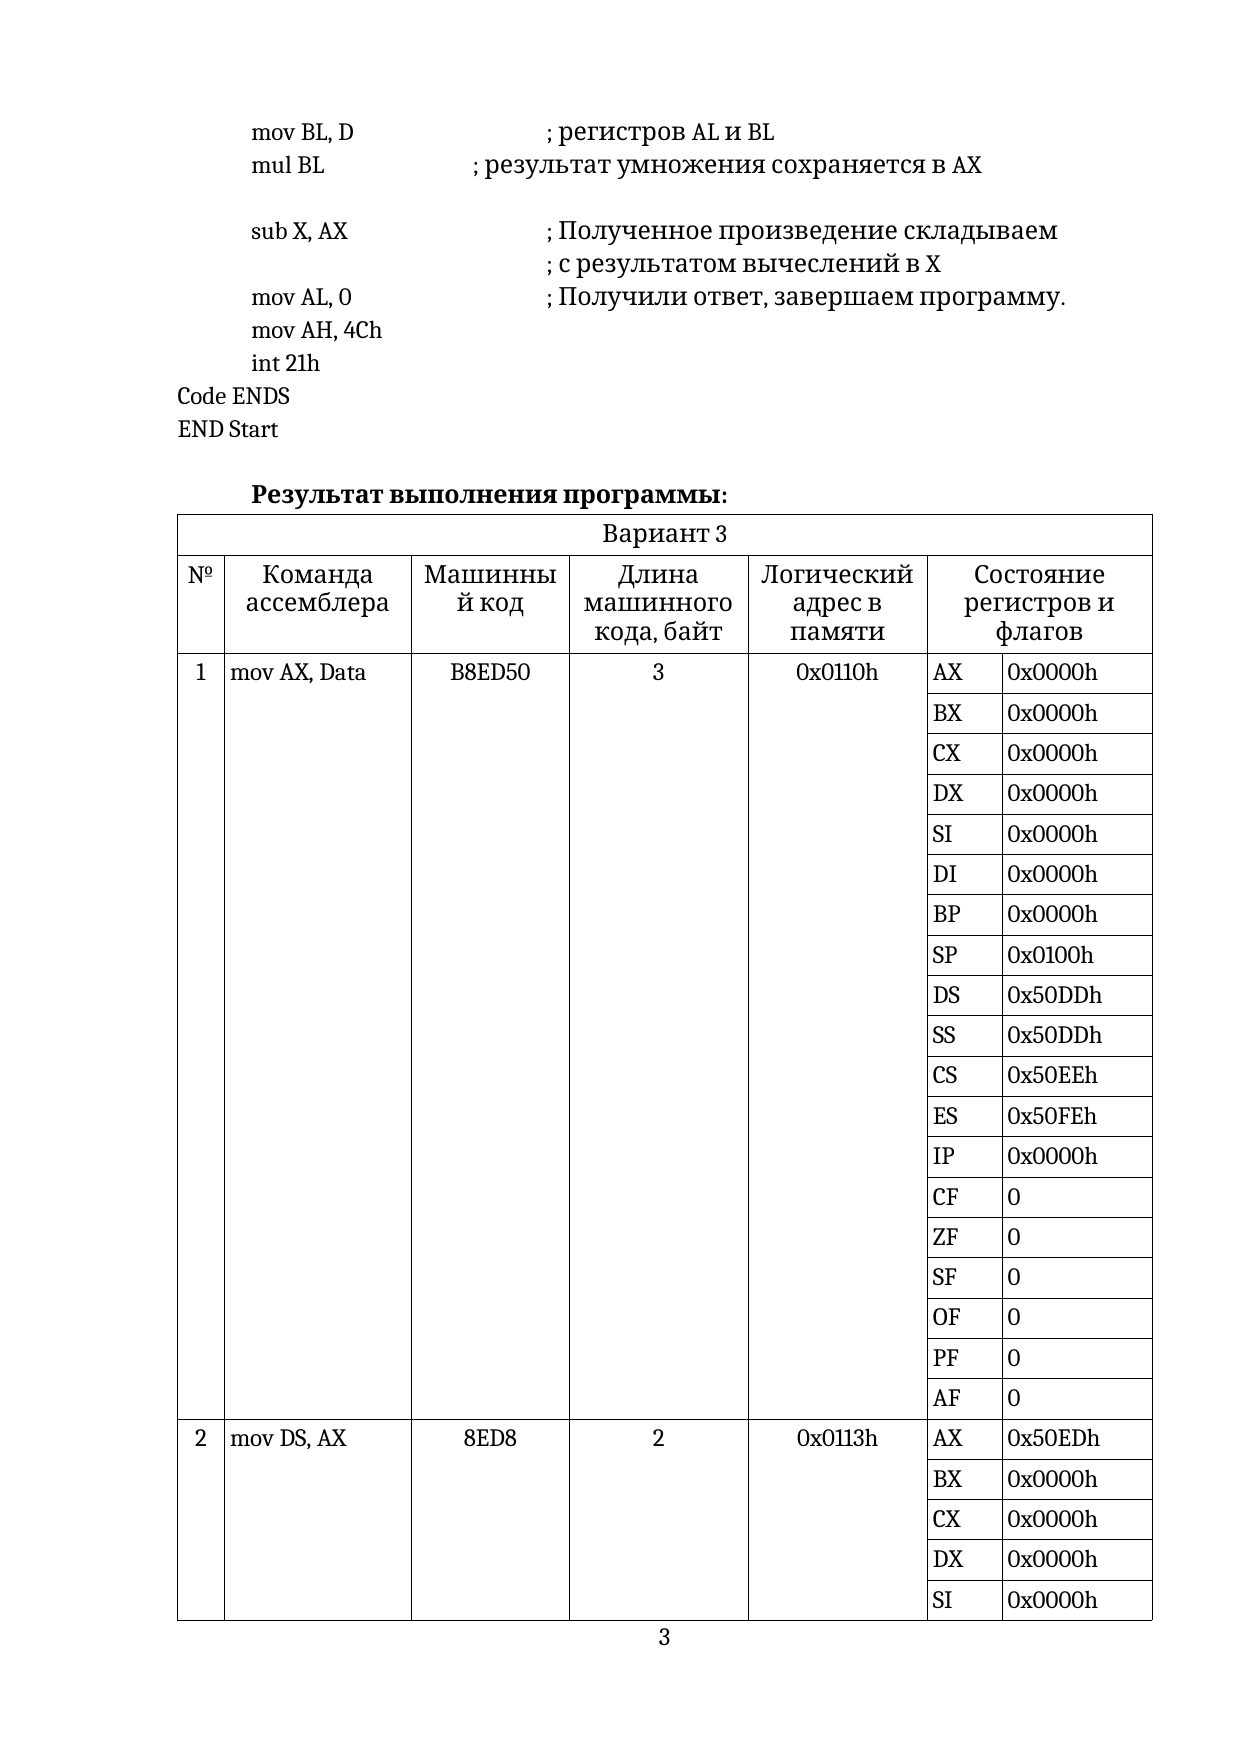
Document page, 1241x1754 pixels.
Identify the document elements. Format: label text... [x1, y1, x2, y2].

table_cell mov AX, Data [225, 654, 411, 1418]
table_cell 0x0110h [749, 654, 927, 1418]
table_cell 3 [570, 654, 748, 1418]
table_cell BP [928, 895, 1002, 935]
table_cell IP [928, 1137, 1002, 1177]
table_cell 8ED8 [412, 1420, 569, 1620]
table_cell Машинный код [412, 556, 569, 652]
table_cell 0x0000h [1003, 1137, 1152, 1177]
table_cell Команда ассемблера [225, 556, 411, 652]
table_cell OF [928, 1299, 1002, 1338]
table_cell 0x0000h [1003, 1460, 1152, 1499]
table_cell ES [928, 1097, 1002, 1136]
table_cell Длина машинного кода, байт [570, 556, 748, 652]
table_cell B8ED50 [412, 654, 569, 1418]
table_cell 0x50FEh [1003, 1097, 1152, 1136]
table_cell 0x50DDh [1003, 1016, 1152, 1056]
table_cell DX [928, 775, 1002, 814]
table_cell AX [928, 1420, 1002, 1459]
table_cell BX [928, 1460, 1002, 1499]
table_cell 0x0000h [1003, 855, 1152, 894]
table_cell BX [928, 694, 1002, 733]
table_cell 0 [1003, 1379, 1152, 1418]
table_cell 0x0100h [1003, 936, 1152, 975]
table_cell 0x50DDh [1003, 976, 1152, 1015]
table_cell 0x0000h [1003, 654, 1152, 693]
table_cell CX [928, 1500, 1002, 1539]
text mov AL, 0 ; Получили ответ, завершаем программу. [177, 283, 1152, 312]
text sub X, AX ; Полученное произведение складываем [177, 217, 1152, 246]
table_cell 0x0000h [1003, 1581, 1152, 1620]
table_cell 1 [178, 654, 224, 1418]
table_cell 0x50EEh [1003, 1057, 1152, 1096]
table_cell DS [928, 976, 1002, 1015]
text mov AH, 4Ch [177, 316, 1152, 345]
text ; с результатом вычеслений в X [177, 250, 1152, 279]
table_cell AF [928, 1379, 1002, 1418]
table_cell PF [928, 1339, 1002, 1378]
table_cell 0x0000h [1003, 895, 1152, 935]
table_cell № [178, 556, 224, 652]
table_cell 0x0000h [1003, 1500, 1152, 1539]
table_cell CS [928, 1057, 1002, 1096]
table_cell 0 [1003, 1178, 1152, 1217]
text int 21h [177, 349, 1152, 378]
text Code ENDS [177, 382, 1152, 411]
table_cell 2 [570, 1420, 748, 1620]
table_cell SS [928, 1016, 1002, 1056]
table_cell 0x50EDh [1003, 1420, 1152, 1459]
table_cell SI [928, 1581, 1002, 1620]
table_cell 0x0000h [1003, 775, 1152, 814]
table_cell DI [928, 855, 1002, 894]
table_cell 0 [1003, 1218, 1152, 1257]
text Результат выполнения программы: [177, 481, 1152, 510]
table_cell CX [928, 734, 1002, 773]
table_cell 0x0000h [1003, 734, 1152, 773]
text mov BL, D ; регистров AL и BL [177, 118, 1152, 147]
text mul BL ; результат умножения сохраняется в AX [177, 151, 1152, 180]
table_cell 0 [1003, 1339, 1152, 1378]
table_cell 0x0000h [1003, 694, 1152, 733]
table_cell Логический адрес в памяти [749, 556, 927, 652]
table_cell ZF [928, 1218, 1002, 1257]
table_header Вариант 3 [178, 515, 1152, 555]
table_cell CF [928, 1178, 1002, 1217]
table_cell Состояние регистров и флагов [928, 556, 1152, 652]
table_cell DX [928, 1540, 1002, 1580]
table_cell SF [928, 1258, 1002, 1297]
table_cell 0x0000h [1003, 1540, 1152, 1580]
table_cell 0x0113h [749, 1420, 927, 1620]
table_cell AX [928, 654, 1002, 693]
text END Start [177, 415, 1152, 444]
table_cell 0 [1003, 1258, 1152, 1297]
table_cell 2 [178, 1420, 224, 1620]
table_cell 0x0000h [1003, 815, 1152, 854]
table_cell SI [928, 815, 1002, 854]
table_cell 0 [1003, 1299, 1152, 1338]
table_cell mov DS, AX [225, 1420, 411, 1620]
table_cell SP [928, 936, 1002, 975]
